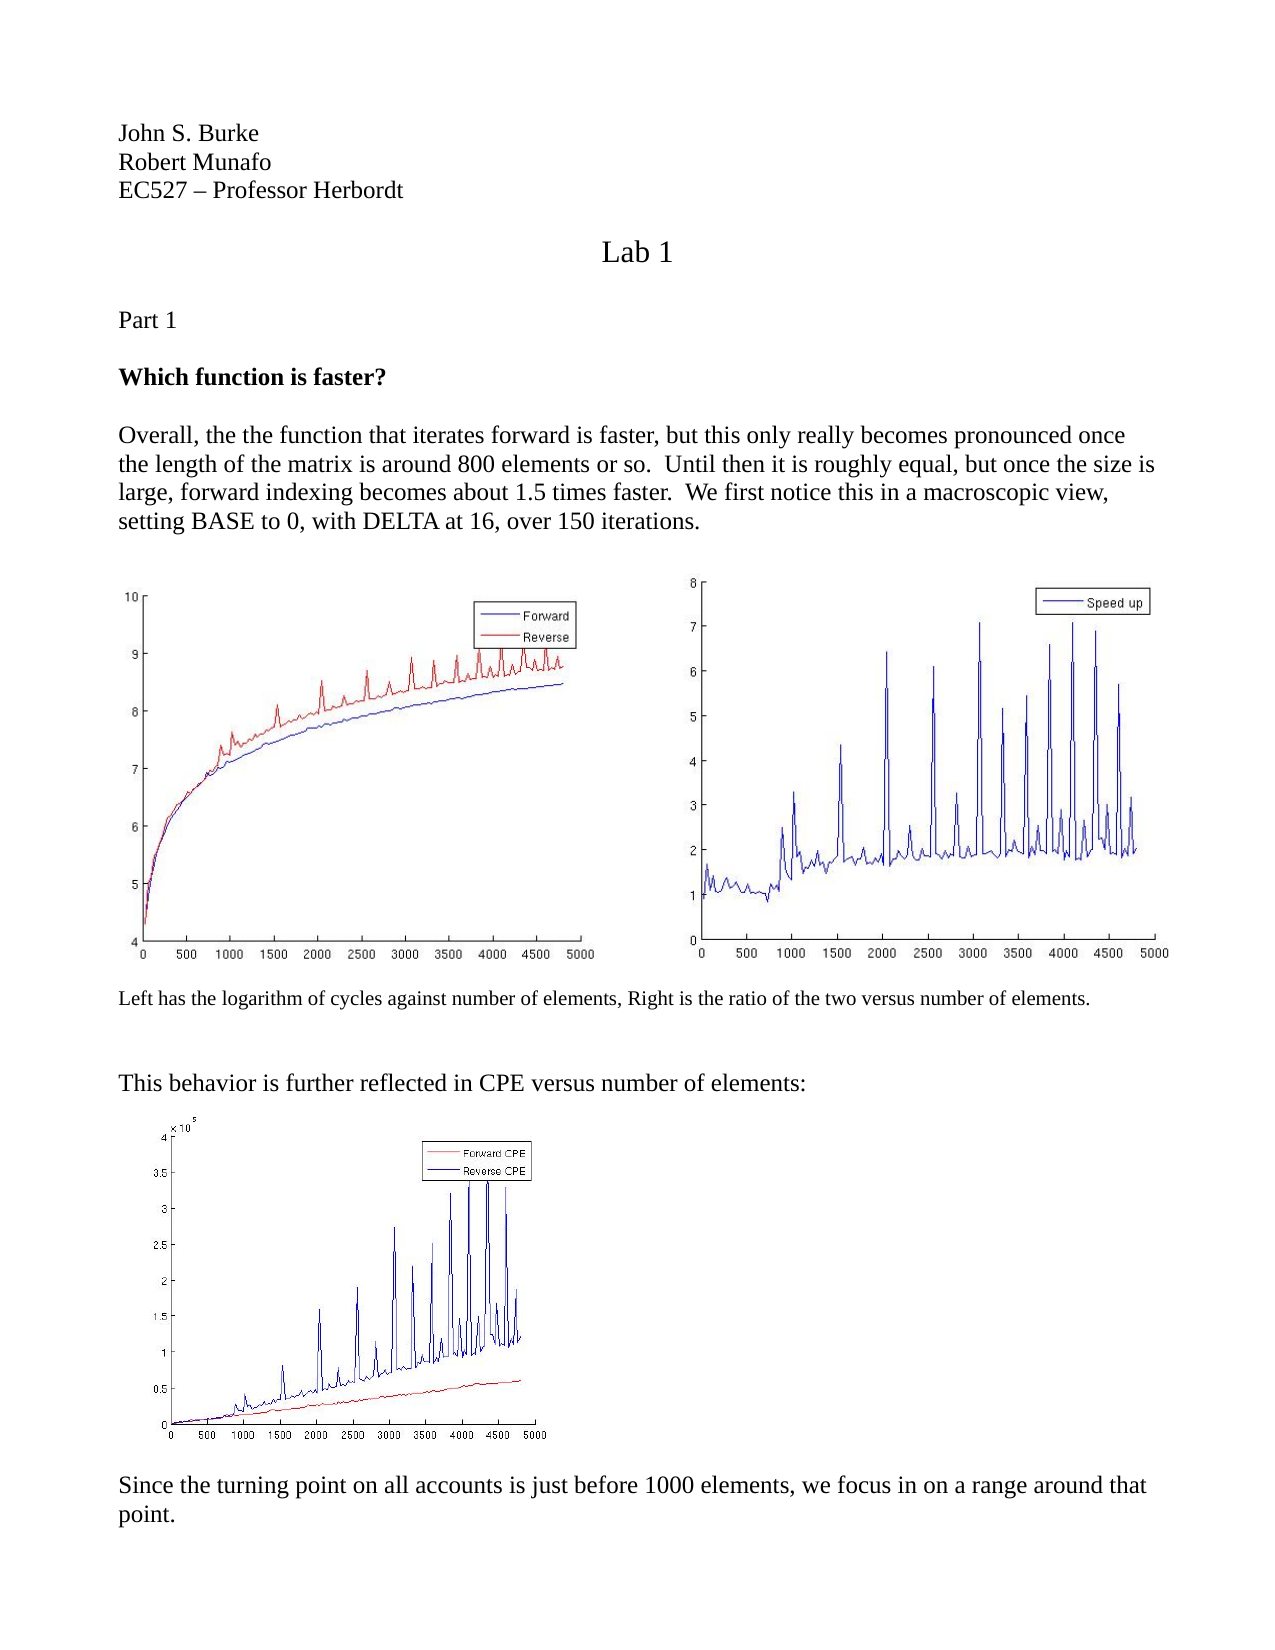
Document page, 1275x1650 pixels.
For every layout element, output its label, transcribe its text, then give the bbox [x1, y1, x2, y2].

text Robert Munafo [118, 147, 1157, 176]
picture [70, 548, 1210, 987]
text Overall, the the function that iterates forward is faster, but this only really becomes pronounced once the length of the matrix is around 800 elements or so. Until then it is roughly equal, but once the size is large, forward indexing becomes about 1.5 times faster. We first notice this in a macroscopic view, setting BASE to 0, with DELTA at 16, over 150 iterations. [118, 420, 1157, 535]
text EC527 – Professor Herbordt [118, 176, 1157, 204]
text Left has the logarithm of cycles against number of elements, Right is the ratio of the two versus number of elements. [118, 987, 1157, 1010]
picture [109, 1110, 578, 1462]
text John S. Burke [118, 118, 1157, 147]
text Part 1 [118, 305, 1157, 334]
text Which function is faster? [118, 362, 1157, 391]
text This behavior is further reflected in CPE versus number of elements: [118, 1068, 1157, 1154]
text Lab 1 [118, 233, 1157, 269]
text Since the turning point on all accounts is just before 1000 elements, we focus in on a range around that point. [118, 1470, 1157, 1528]
